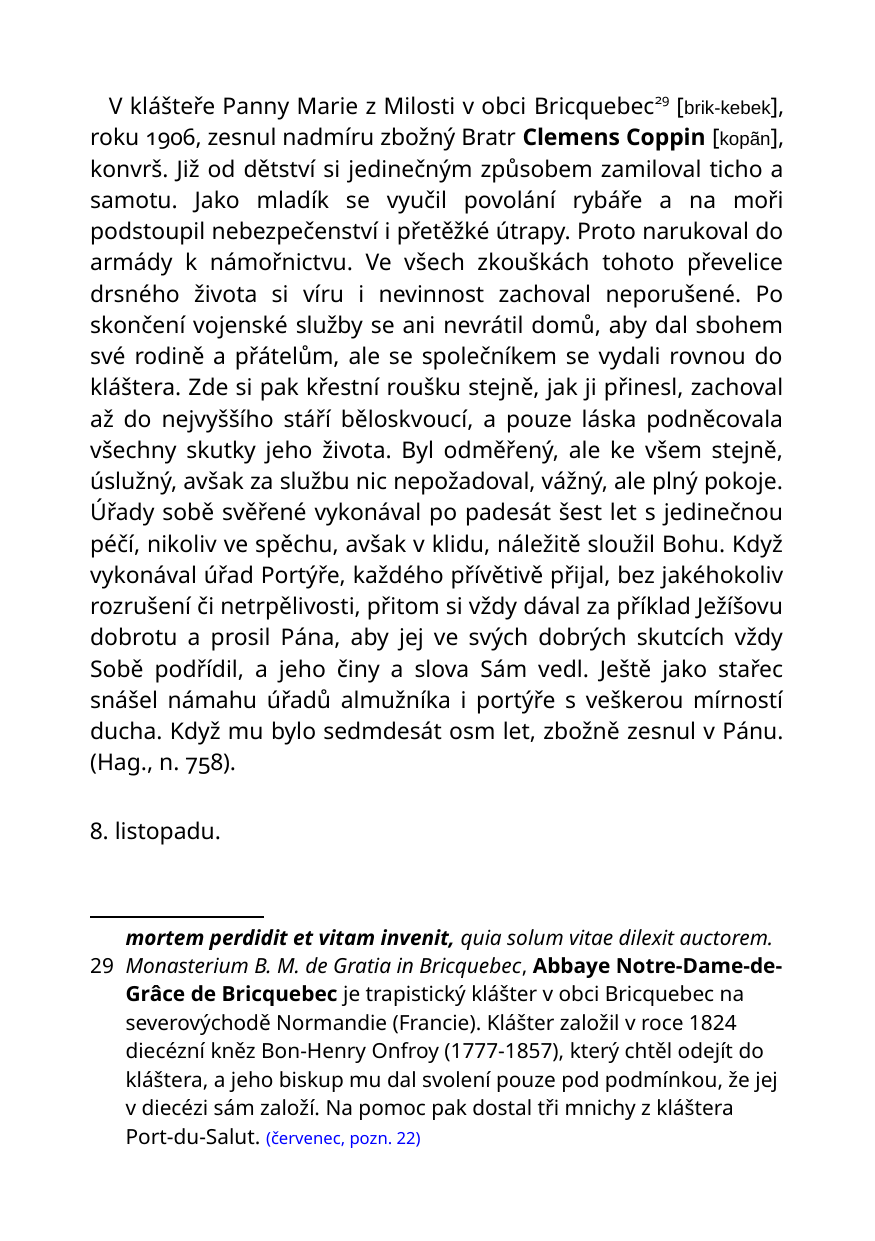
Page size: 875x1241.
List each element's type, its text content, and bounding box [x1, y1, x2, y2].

text 8. listopadu. [90, 815, 784, 846]
text Monasterium B. M. de Gratia in Bricquebec, Abbaye Notre-Dame-de-Grâce de Bricquebec je trapistický klášter v obci Bricquebec na severovýchodě Normandie (Francie). Klášter založil v roce 1824 diecézní kněz Bon-Henry Onfroy (1777-1857), který chtěl odejít do kláštera, a jeho biskup mu dal svolení pouze pod podmínkou, že jej v diecézi sám založí. Na pomoc pak dostal tři mnichy z kláštera Port-du-Salut. (červenec, pozn. 22) [90, 951, 784, 1150]
text mortem perdidit et vitam invenit, quia solum vitae dilexit auctorem. [90, 923, 784, 951]
text V klášteře Panny Marie z Milosti v obci Bricquebec [brik-kebek], roku 1906, zesnul nadmíru zbožný Bratr Clemens Coppin [kopãn], konvrš. Již od dětství si jedinečným způsobem zamiloval ticho a samotu. Jako mladík se vyučil povolání rybáře a na moři podstoupil nebezpečenství i přetěžké útrapy. Proto narukoval do armády k námořnictvu. Ve všech zkouškách tohoto převelice drsného života si víru i nevinnost zachoval neporušené. Po skončení vojenské služby se ani nevrátil domů, aby dal sbohem své rodině a přátelům, ale se společníkem se vydali rovnou do kláštera. Zde si pak křestní roušku stejně, jak ji přinesl, zachoval až do nejvyššího stáří běloskvoucí, a pouze láska podněcovala všechny skutky jeho života. Byl odměřený, ale ke všem stejně, úslužný, avšak za službu nic nepožadoval, vážný, ale plný pokoje. Úřady sobě svěřené vykonával po padesát šest let s jedinečnou péčí, nikoliv ve spěchu, avšak v klidu, náležitě sloužil Bohu. Když vykonával úřad Portýře, každého přívětivě přijal, bez jakéhokoliv rozrušení či netrpělivosti, přitom si vždy dával za příklad Ježíšovu dobrotu a prosil Pána, aby jej ve svých dobrých skutcích vždy Sobě podřídil, a jeho činy a slova Sám vedl. Ještě jako stařec snášel námahu úřadů almužníka i portýře s veškerou mírností ducha. Když mu bylo sedmdesát osm let, zbožně zesnul v Pánu. (Hag., n. 758). [90, 90, 784, 777]
